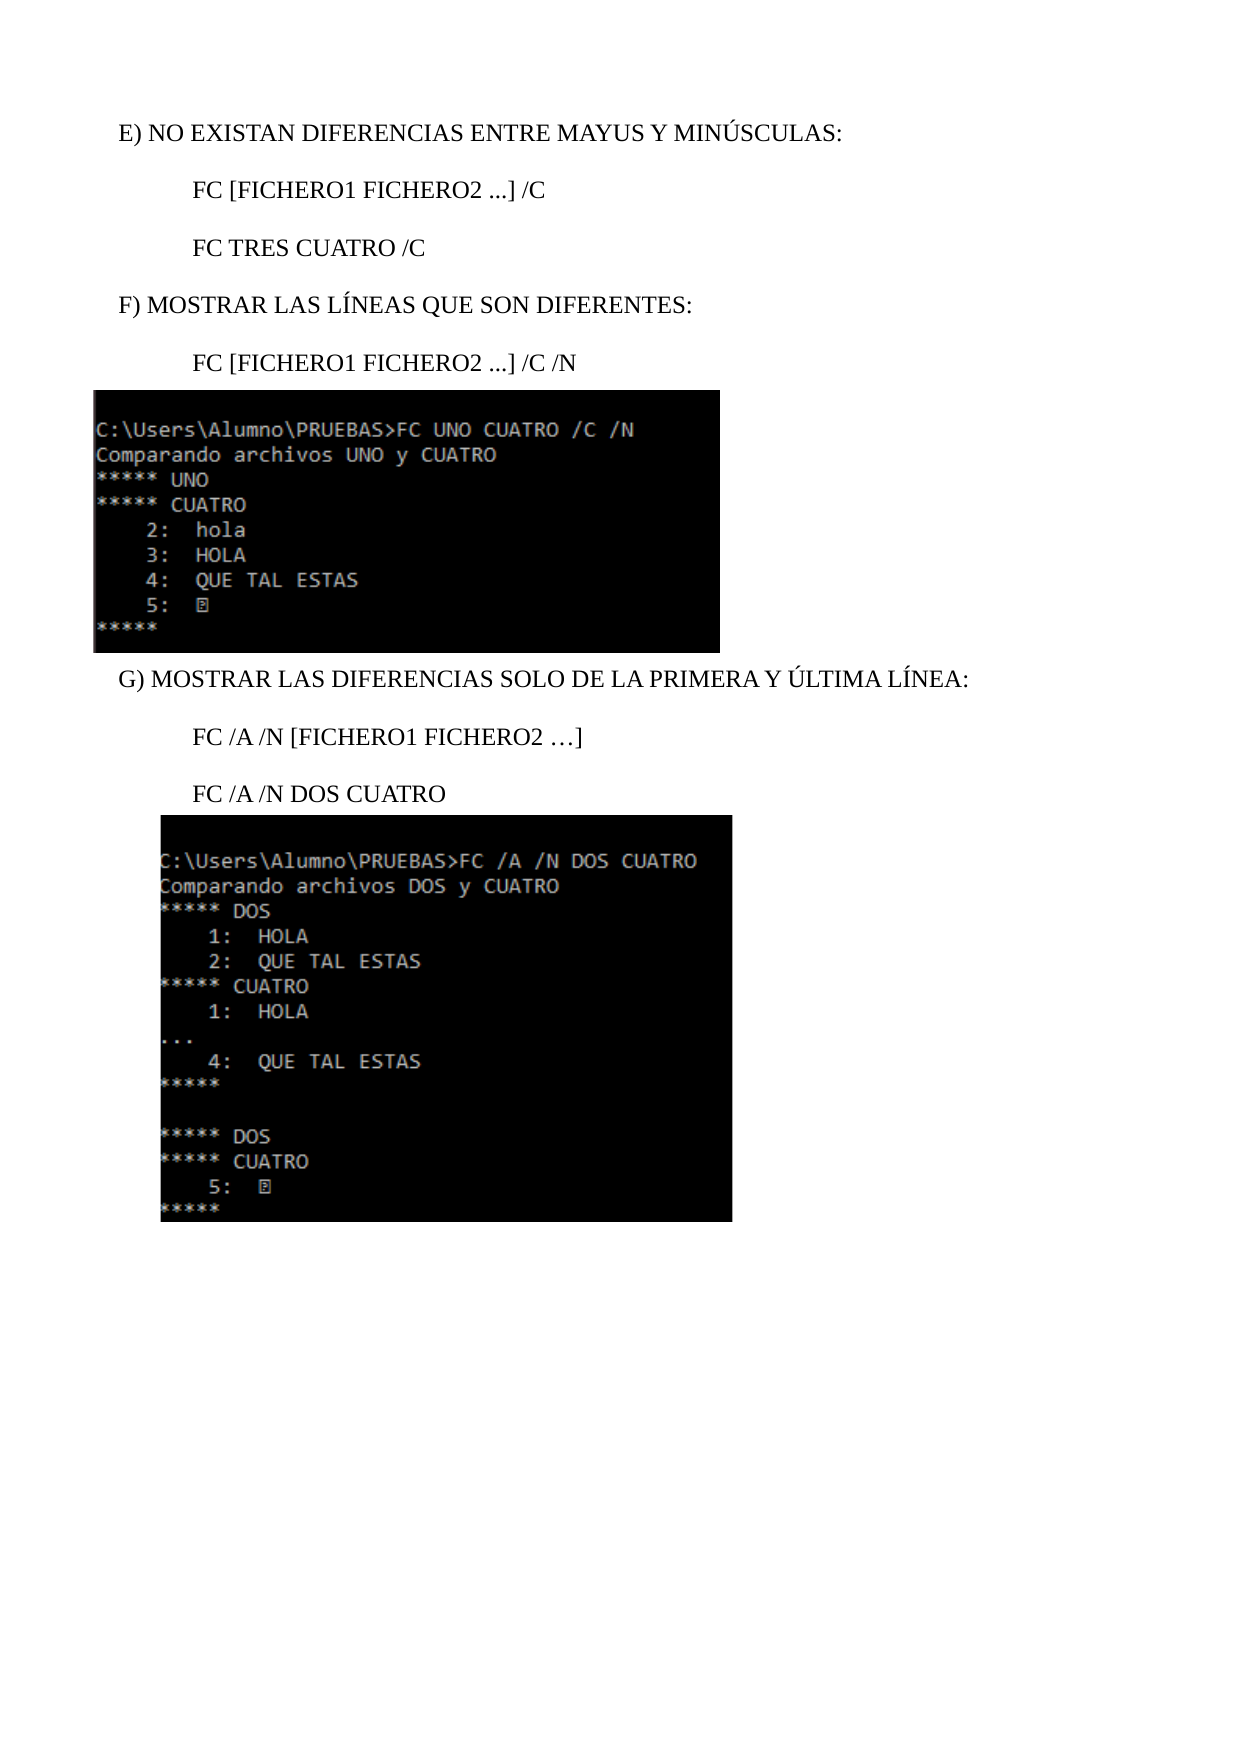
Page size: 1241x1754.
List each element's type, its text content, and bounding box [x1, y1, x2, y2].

text FC [FICHERO1 FICHERO2 ...] /C /N [118, 348, 1122, 377]
text FC /A /N DOS CUATRO [118, 779, 1122, 808]
text FC [FICHERO1 FICHERO2 ...] /C [118, 176, 1122, 204]
text E) NO EXISTAN DIFERENCIAS ENTRE MAYUS Y MINÚSCULAS: [118, 118, 1122, 147]
text FC /A /N [FICHERO1 FICHERO2 …] [118, 722, 1122, 751]
text FC TRES CUATRO /C [118, 233, 1122, 262]
text G) MOSTRAR LAS DIFERENCIAS SOLO DE LA PRIMERA Y ÚLTIMA LÍNEA: [118, 664, 1122, 693]
text F) MOSTRAR LAS LÍNEAS QUE SON DIFERENTES: [118, 291, 1122, 319]
